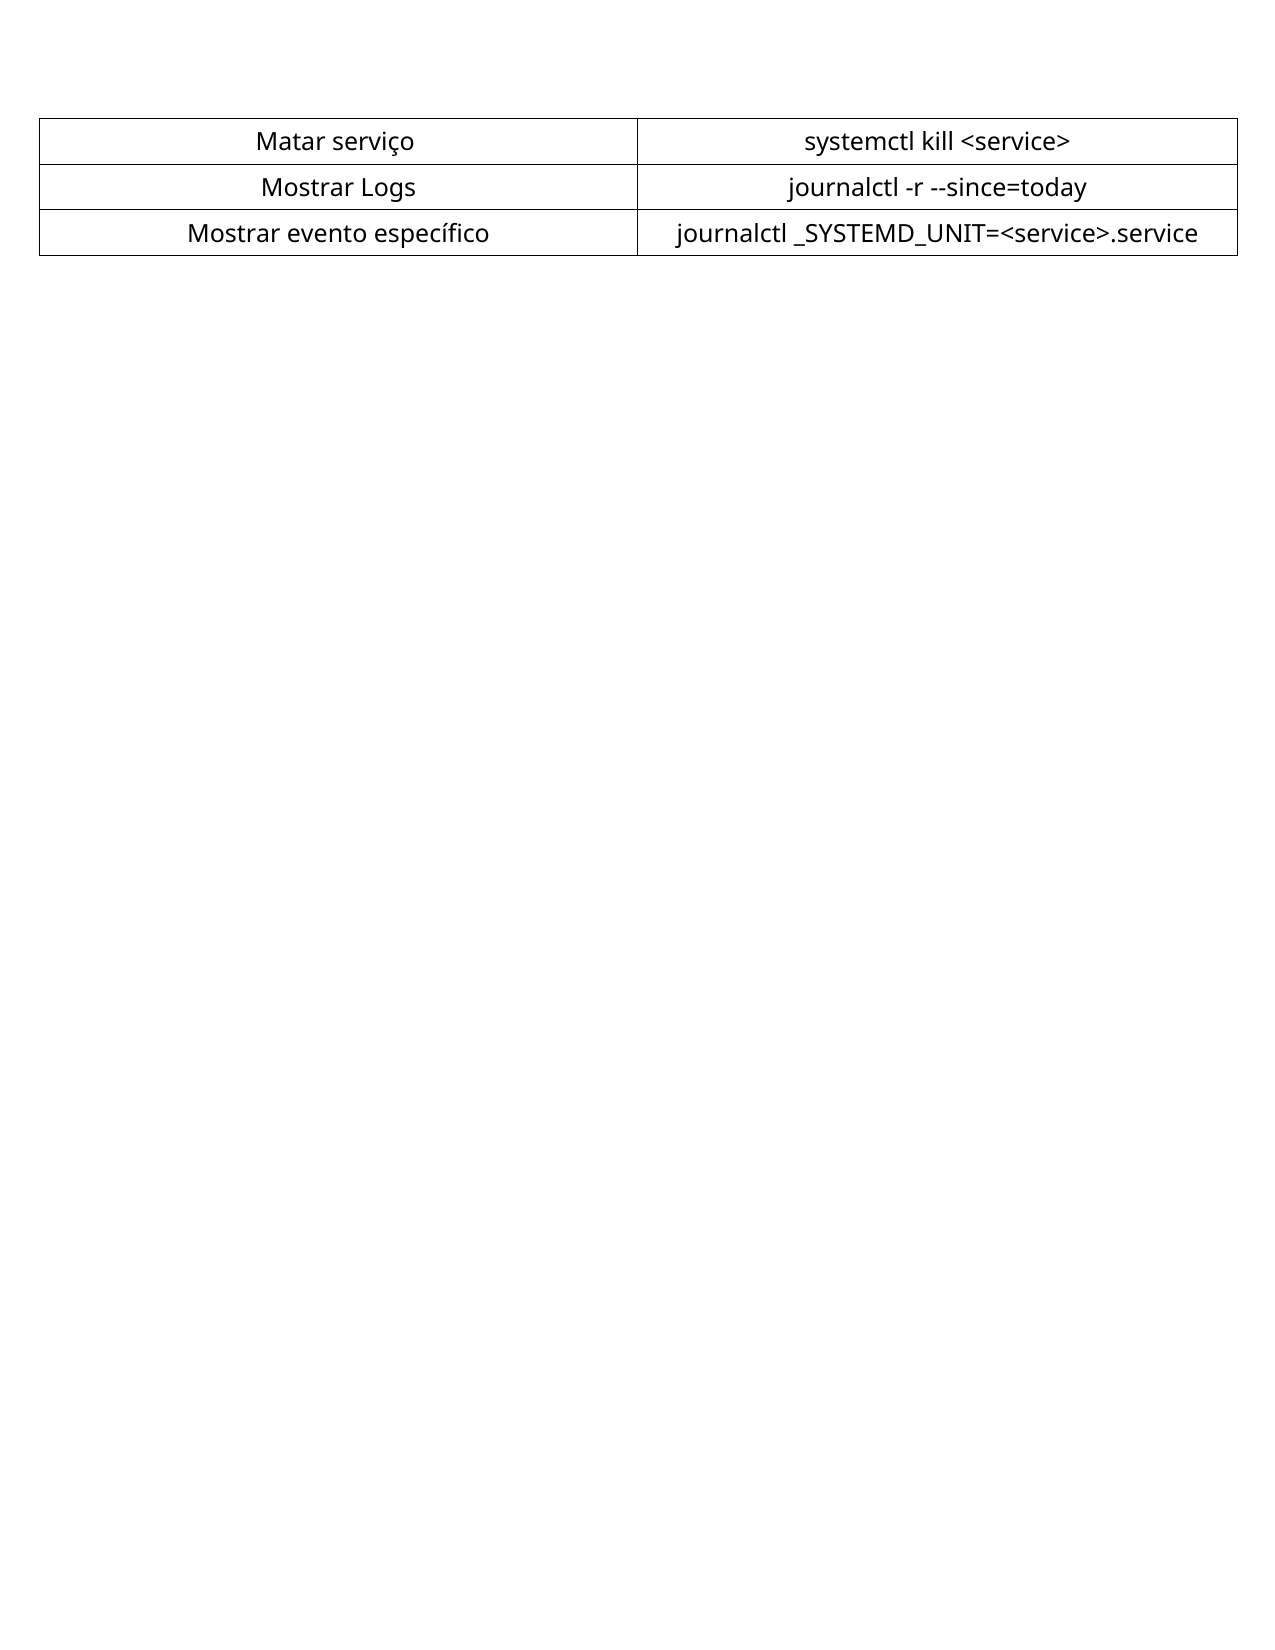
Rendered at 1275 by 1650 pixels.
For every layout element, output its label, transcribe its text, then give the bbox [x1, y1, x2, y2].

table_cell Mostrar Logs [40, 165, 637, 209]
table_cell systemctl kill <service> [638, 119, 1237, 164]
table_cell journalctl _SYSTEMD_UNIT=<service>.service [638, 210, 1237, 255]
table_cell Mostrar evento específico [40, 210, 637, 255]
table_cell journalctl -r --since=today [638, 165, 1237, 209]
table_cell Matar serviço [40, 119, 637, 164]
